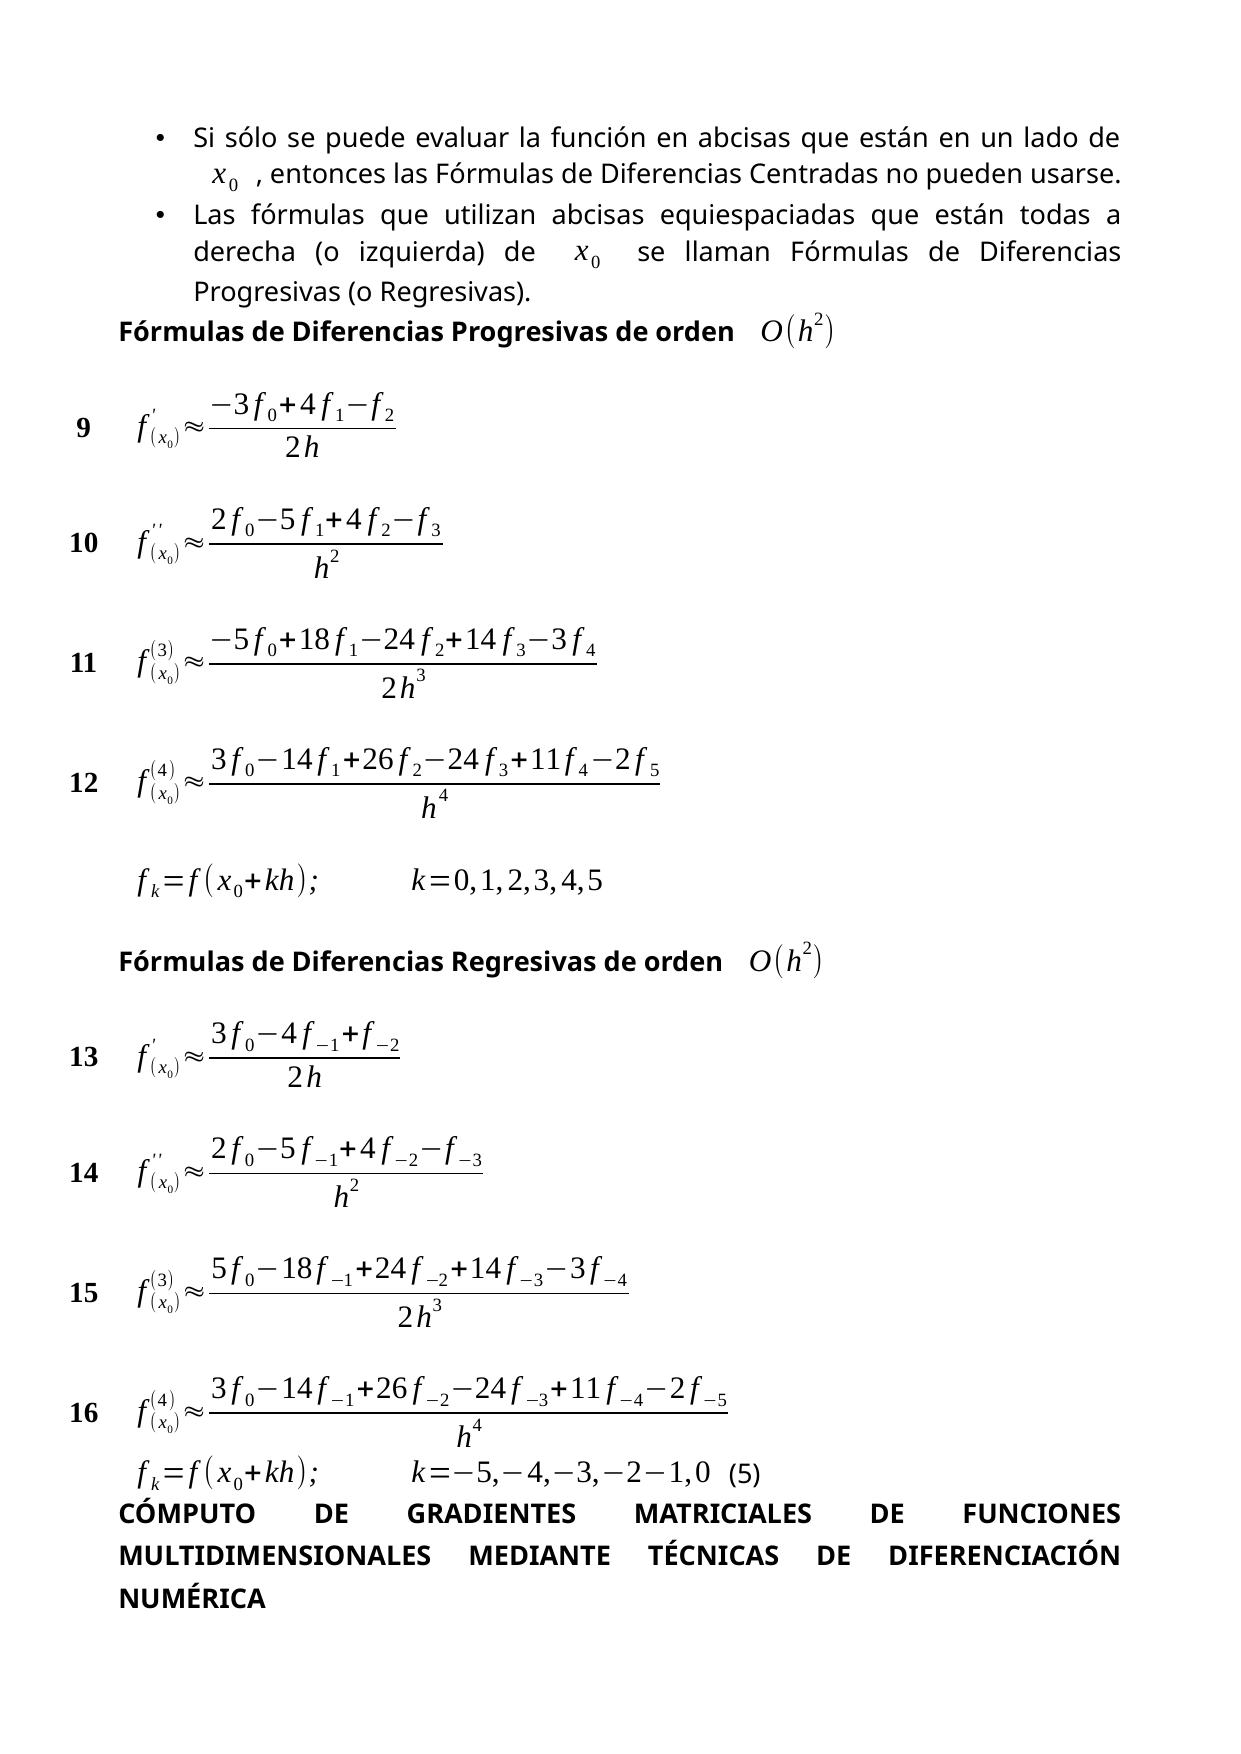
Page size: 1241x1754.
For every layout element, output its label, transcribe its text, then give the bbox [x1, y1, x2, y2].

text CÓMPUTO DE GRADIENTES MATRICIALES DE FUNCIONES MULTIDIMENSIONALES MEDIANTE TÉCNICAS DE DIFERENCIACIÓN NUMÉRICA [118, 1494, 1122, 1616]
list Las fórmulas que utilizan abcisas equiespaciadas que están todas a derecha (o izquierda) de se llaman Fórmulas de Diferencias Progresivas (o Regresivas). [156, 195, 1122, 309]
text Fórmulas de Diferencias Progresivas de orden [118, 309, 1122, 350]
list Si sólo se puede evaluar la función en abcisas que están en un lado de, entonces las Fórmulas de Diferencias Centradas no pueden usarse. [156, 118, 1122, 195]
text (5) [118, 1454, 1122, 1494]
text Fórmulas de Diferencias Regresivas de orden [118, 939, 1122, 979]
